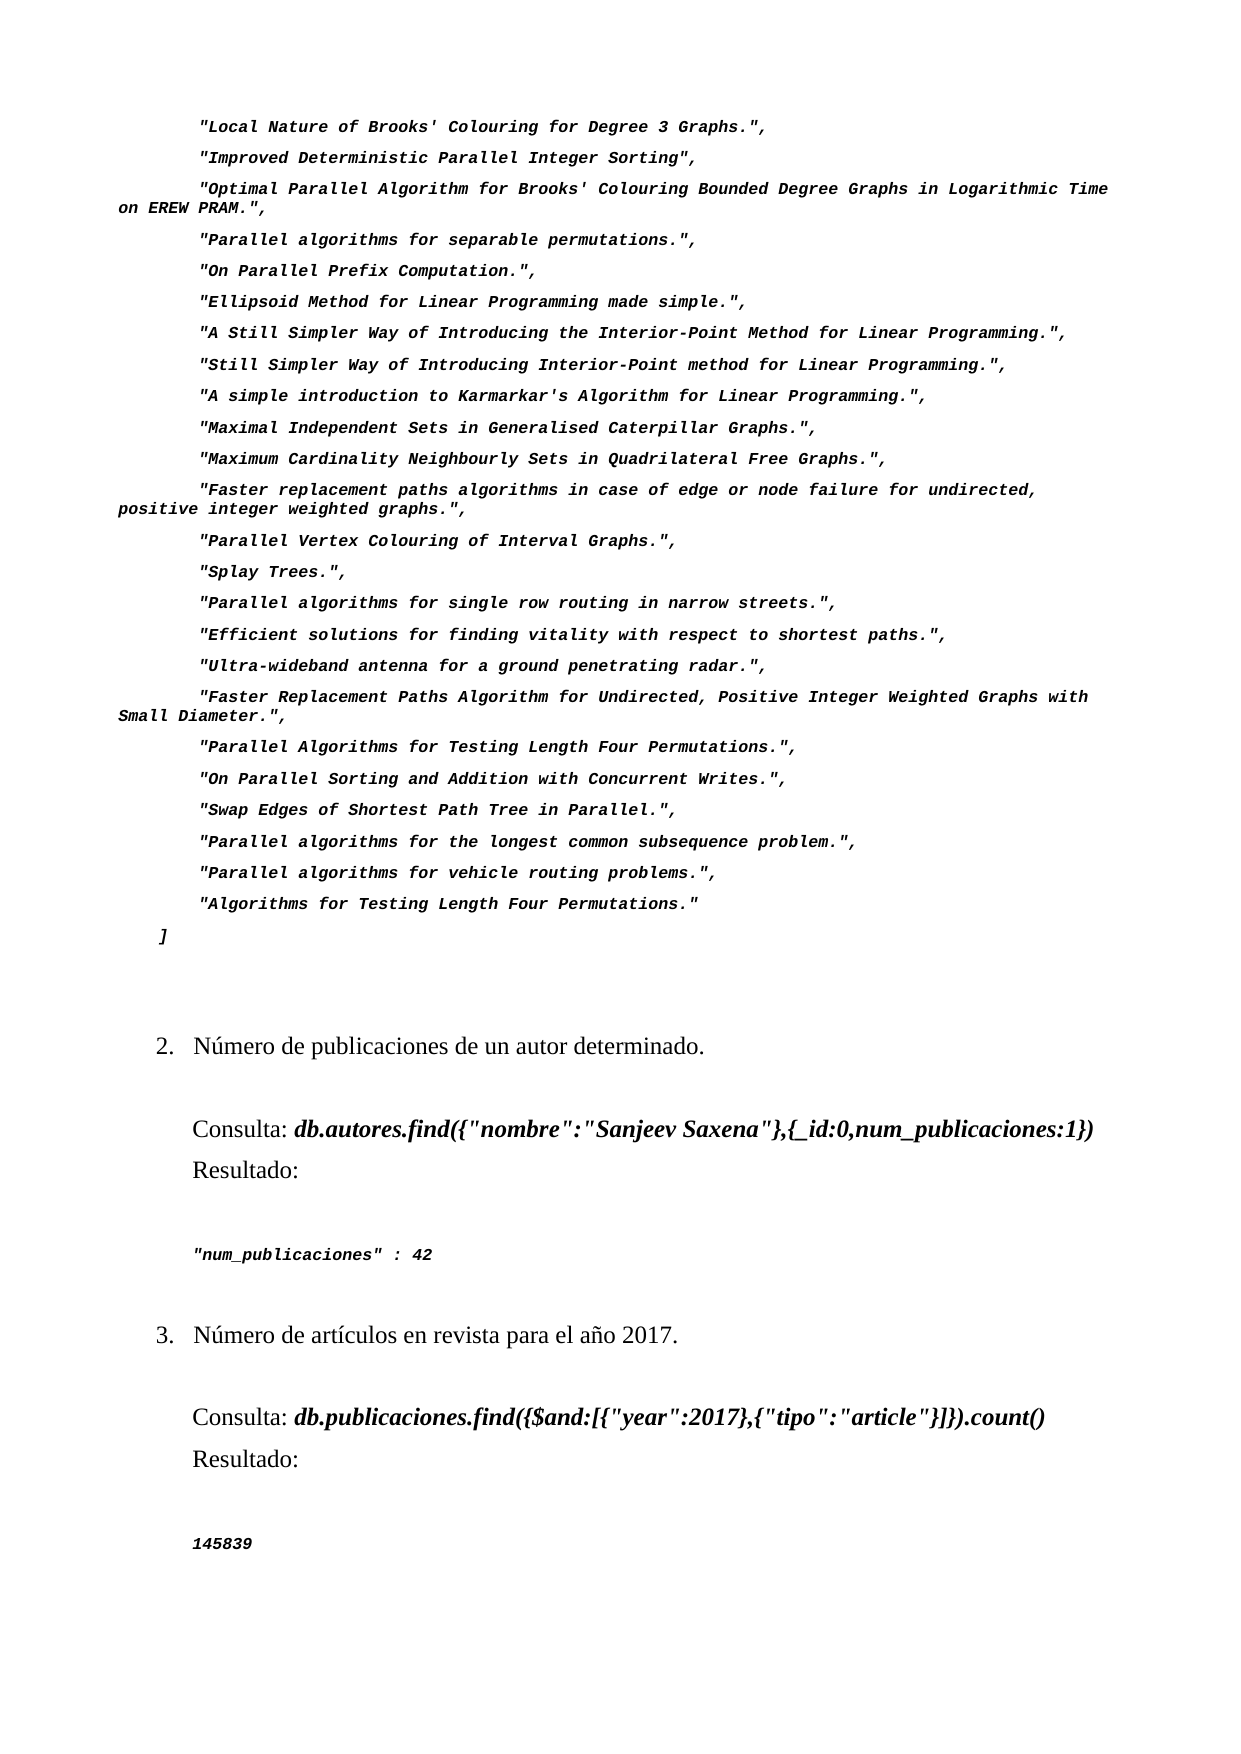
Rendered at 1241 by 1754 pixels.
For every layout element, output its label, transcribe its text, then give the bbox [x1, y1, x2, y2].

text "Parallel algorithms for the longest common subsequence problem.", [118, 833, 1122, 852]
text "Faster Replacement Paths Algorithm for Undirected, Positive Integer Weighted Graphs with Small Diameter.", [118, 689, 1122, 727]
text "Splay Trees.", [118, 563, 1122, 582]
list Número de artículos en revista para el año 2017. [156, 1320, 1122, 1349]
list Número de publicaciones de un autor determinado. [156, 1031, 1122, 1060]
text "Parallel algorithms for separable permutations.", [118, 231, 1122, 250]
text "Swap Edges of Shortest Path Tree in Parallel.", [118, 802, 1122, 821]
text "Ultra-wideband antenna for a ground penetrating radar.", [118, 657, 1122, 676]
text "Parallel algorithms for single row routing in narrow streets.", [118, 595, 1122, 614]
text "Improved Deterministic Parallel Integer Sorting", [118, 149, 1122, 168]
text "On Parallel Sorting and Addition with Concurrent Writes.", [118, 770, 1122, 789]
text Consulta: db.publicaciones.find({$and:[{"year":2017},{"tipo":"article"}]}).count() [118, 1402, 1122, 1431]
text "Algorithms for Testing Length Four Permutations." [118, 896, 1122, 915]
text "Maximal Independent Sets in Generalised Caterpillar Graphs.", [118, 419, 1122, 438]
text "Parallel algorithms for vehicle routing problems.", [118, 864, 1122, 883]
text "Optimal Parallel Algorithm for Brooks' Colouring Bounded Degree Graphs in Logarithmic Time on EREW PRAM.", [118, 181, 1122, 218]
text "Local Nature of Brooks' Colouring for Degree 3 Graphs.", [118, 118, 1122, 137]
text "Parallel Vertex Colouring of Interval Graphs.", [118, 532, 1122, 551]
text Consulta: db.autores.find({"nombre":"Sanjeev Saxena"},{_id:0,num_publicaciones:1}) [118, 1114, 1122, 1142]
text "A Still Simpler Way of Introducing the Interior-Point Method for Linear Programming.", [118, 325, 1122, 344]
text "A simple introduction to Karmarkar's Algorithm for Linear Programming.", [118, 388, 1122, 407]
text "Parallel Algorithms for Testing Length Four Permutations.", [118, 739, 1122, 758]
text Resultado: [118, 1155, 1122, 1184]
text "Faster replacement paths algorithms in case of edge or node failure for undirected, positive integer weighted graphs.", [118, 482, 1122, 519]
text "Ellipsoid Method for Linear Programming made simple.", [118, 294, 1122, 313]
text "num_publicaciones" : 42 [118, 1237, 1122, 1266]
text "On Parallel Prefix Computation.", [118, 262, 1122, 281]
text ] [118, 927, 1122, 946]
text Resultado: [118, 1444, 1122, 1472]
text "Still Simpler Way of Introducing Interior-Point method for Linear Programming.", [118, 356, 1122, 375]
text "Maximum Cardinality Neighbourly Sets in Quadrilateral Free Graphs.", [118, 451, 1122, 469]
text 145839 [118, 1526, 1122, 1555]
text "Efficient solutions for finding vitality with respect to shortest paths.", [118, 626, 1122, 645]
